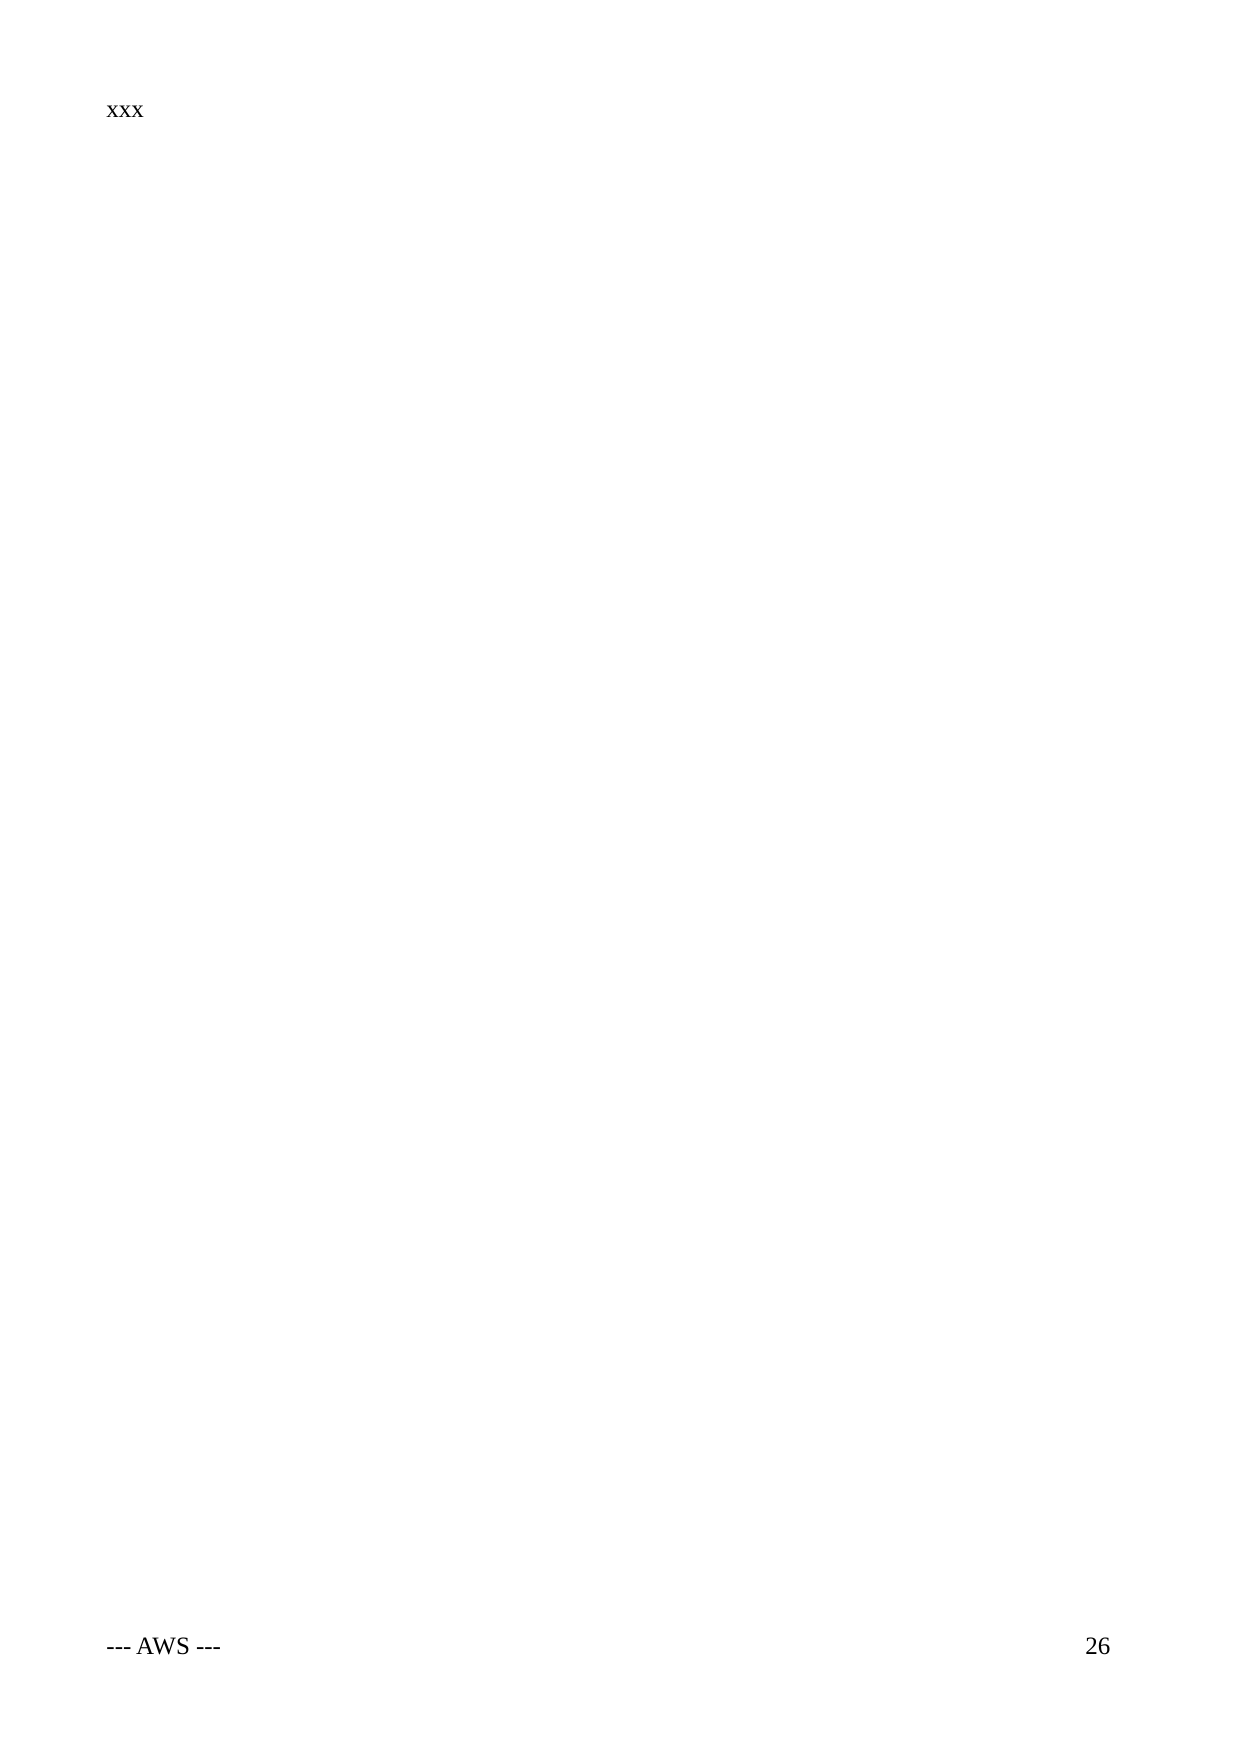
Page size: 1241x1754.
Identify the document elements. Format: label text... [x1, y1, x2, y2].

text xxx [106, 94, 1134, 123]
